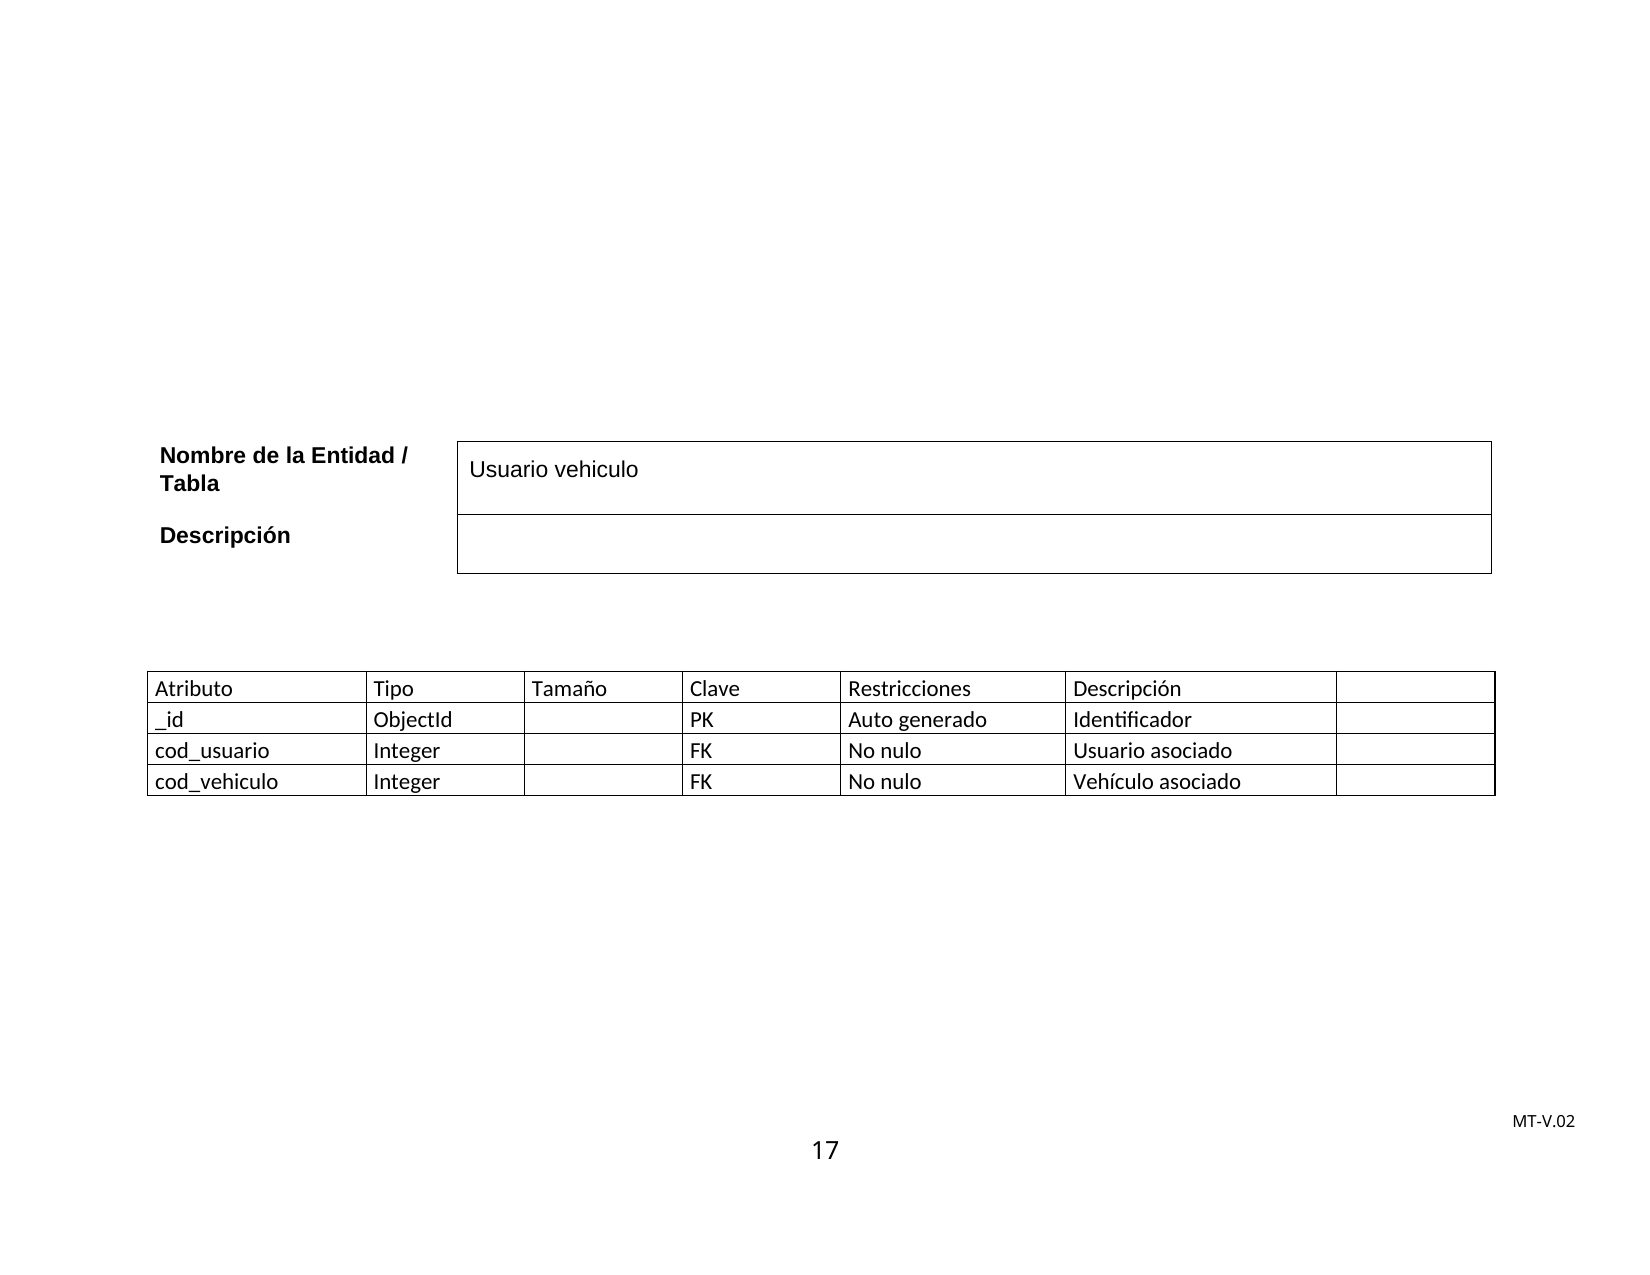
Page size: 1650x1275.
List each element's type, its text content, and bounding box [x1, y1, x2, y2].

table_cell Integer [367, 734, 524, 764]
table_cell Vehículo asociado [1066, 765, 1336, 795]
table_cell Descripción [148, 514, 457, 572]
table_header Descripción [1066, 672, 1336, 702]
table_cell [1337, 734, 1494, 764]
table_header Tipo [367, 672, 524, 702]
table_cell [148, 572, 457, 618]
table_header Atributo [148, 672, 366, 702]
table_cell PK [683, 703, 840, 733]
table_cell ObjectId [367, 703, 524, 733]
table_cell [1337, 765, 1494, 795]
table_cell Usuario asociado [1066, 734, 1336, 764]
table_header Clave [683, 672, 840, 702]
table_cell [1337, 703, 1494, 733]
table_header Restricciones [841, 672, 1065, 702]
table_cell [525, 765, 682, 795]
table_cell Identificador [1066, 703, 1336, 733]
table_cell FK [683, 734, 840, 764]
table_cell [525, 703, 682, 733]
table_header Nombre de la Entidad / Tabla [148, 441, 457, 514]
table_cell cod_vehiculo [148, 765, 366, 795]
table_cell [457, 574, 1491, 618]
table_cell No nulo [841, 734, 1065, 764]
table_header Tamaño [525, 672, 682, 702]
table_cell Integer [367, 765, 524, 795]
table_cell cod_usuario [148, 734, 366, 764]
table_cell _id [148, 703, 366, 733]
table_header [1337, 672, 1494, 702]
table_cell No nulo [841, 765, 1065, 795]
table_cell Auto generado [841, 703, 1065, 733]
table_cell [458, 515, 1491, 572]
table_cell [525, 734, 682, 764]
table_cell FK [683, 765, 840, 795]
table_header Usuario vehiculo [458, 442, 1491, 514]
